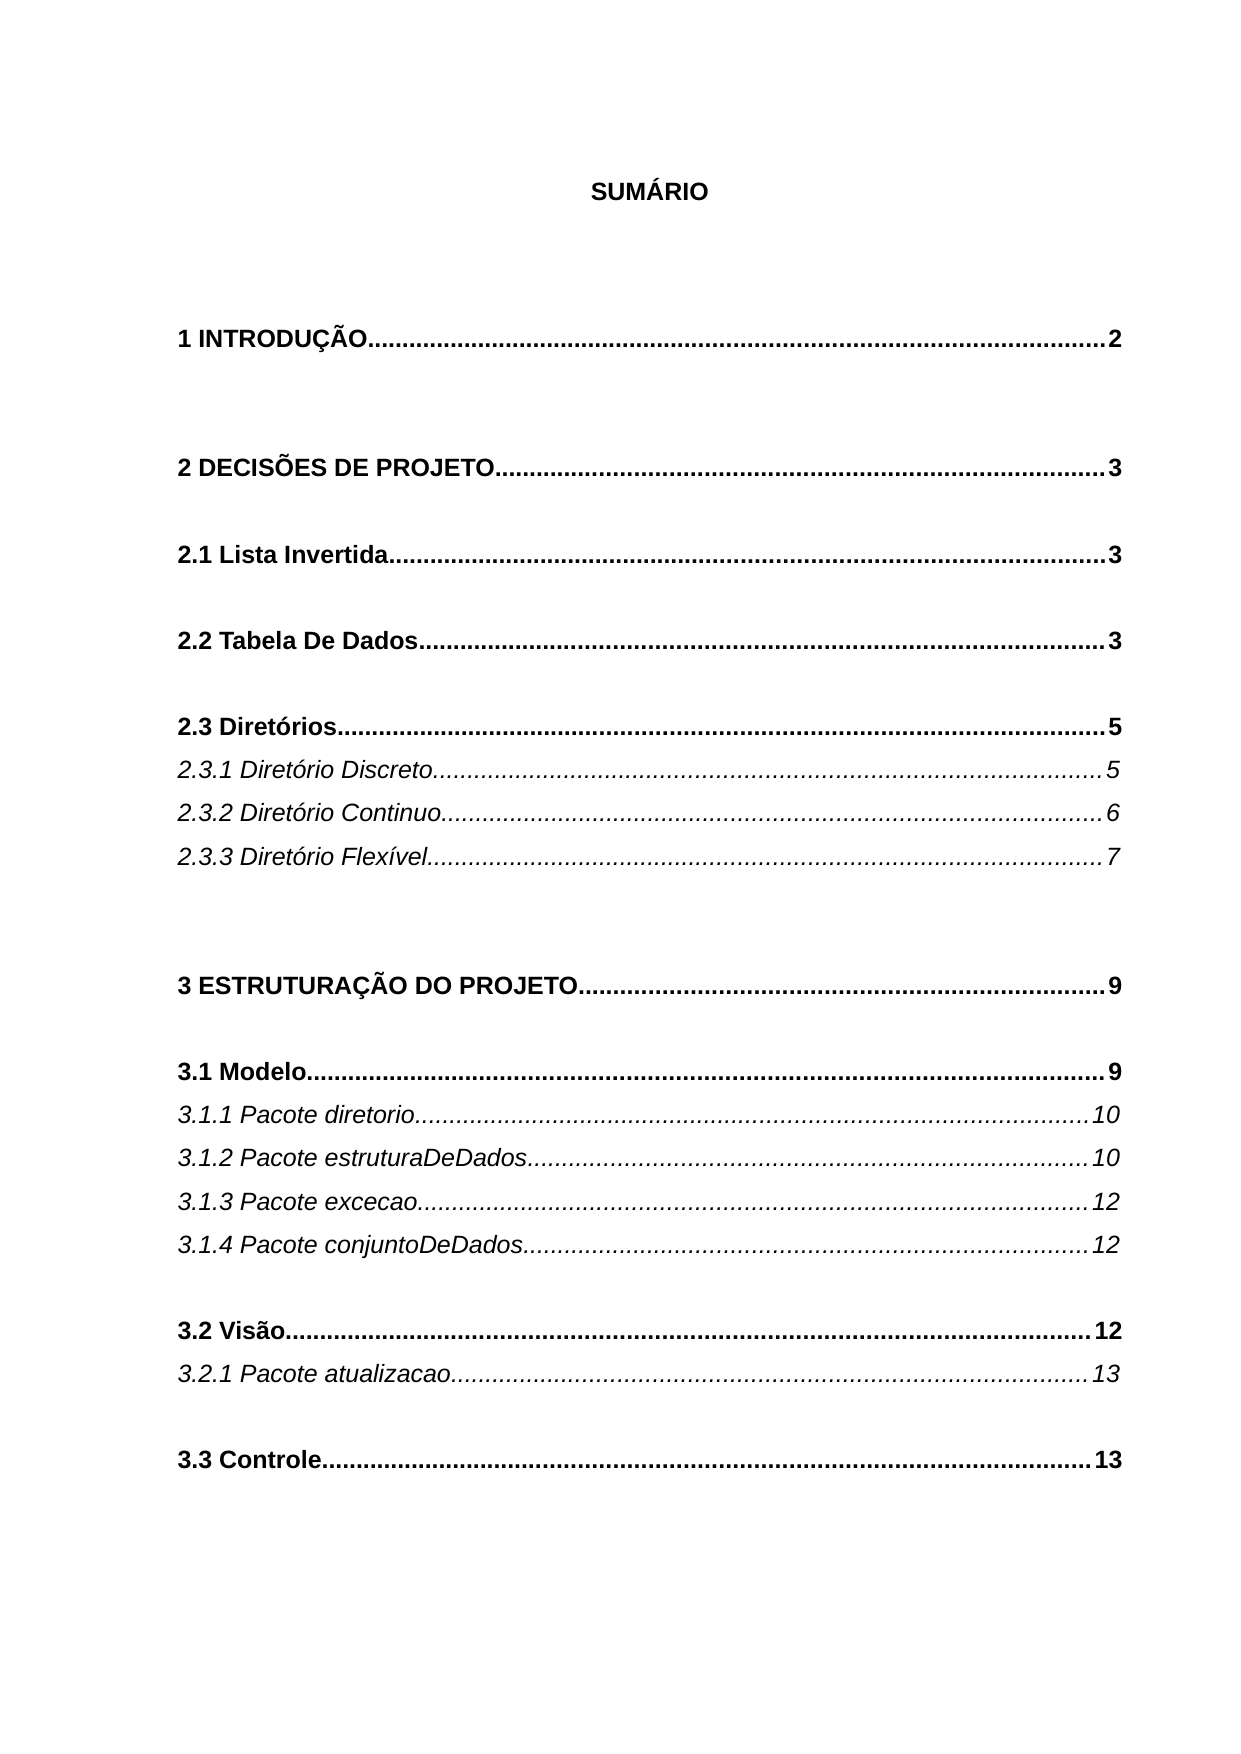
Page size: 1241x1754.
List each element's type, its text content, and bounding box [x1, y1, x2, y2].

text 2.3 Diretórios 5 [177, 712, 1122, 741]
text 2.2 Tabela De Dados 3 [177, 626, 1122, 655]
text 3.1 Modelo 9 [177, 1057, 1122, 1086]
text sumário [177, 177, 1122, 206]
text 3.2.1 Pacote atualizacao 13 [177, 1359, 1122, 1388]
text 2.1 Lista Invertida 3 [177, 540, 1122, 568]
text 3.1.1 Pacote diretorio 10 [177, 1100, 1122, 1129]
text 2.3.1 Diretório Discreto 5 [177, 755, 1122, 784]
text 3.1.2 Pacote estruturaDeDados 10 [177, 1143, 1122, 1172]
text 2 DECISÕES DE PROJETO 3 [177, 453, 1122, 482]
text 3 ESTRUTURAÇÃO DO PROJETO 9 [177, 971, 1122, 1000]
text 3.3 Controle 13 [177, 1445, 1122, 1474]
text 3.1.3 Pacote excecao 12 [177, 1187, 1122, 1215]
text 1 INTRODUÇÃO 2 [177, 324, 1122, 353]
text 3.1.4 Pacote conjuntoDeDados 12 [177, 1230, 1122, 1258]
text 2.3.3 Diretório Flexível 7 [177, 842, 1122, 870]
text 2.3.2 Diretório Continuo 6 [177, 798, 1122, 827]
text 3.2 Visão 12 [177, 1316, 1122, 1345]
